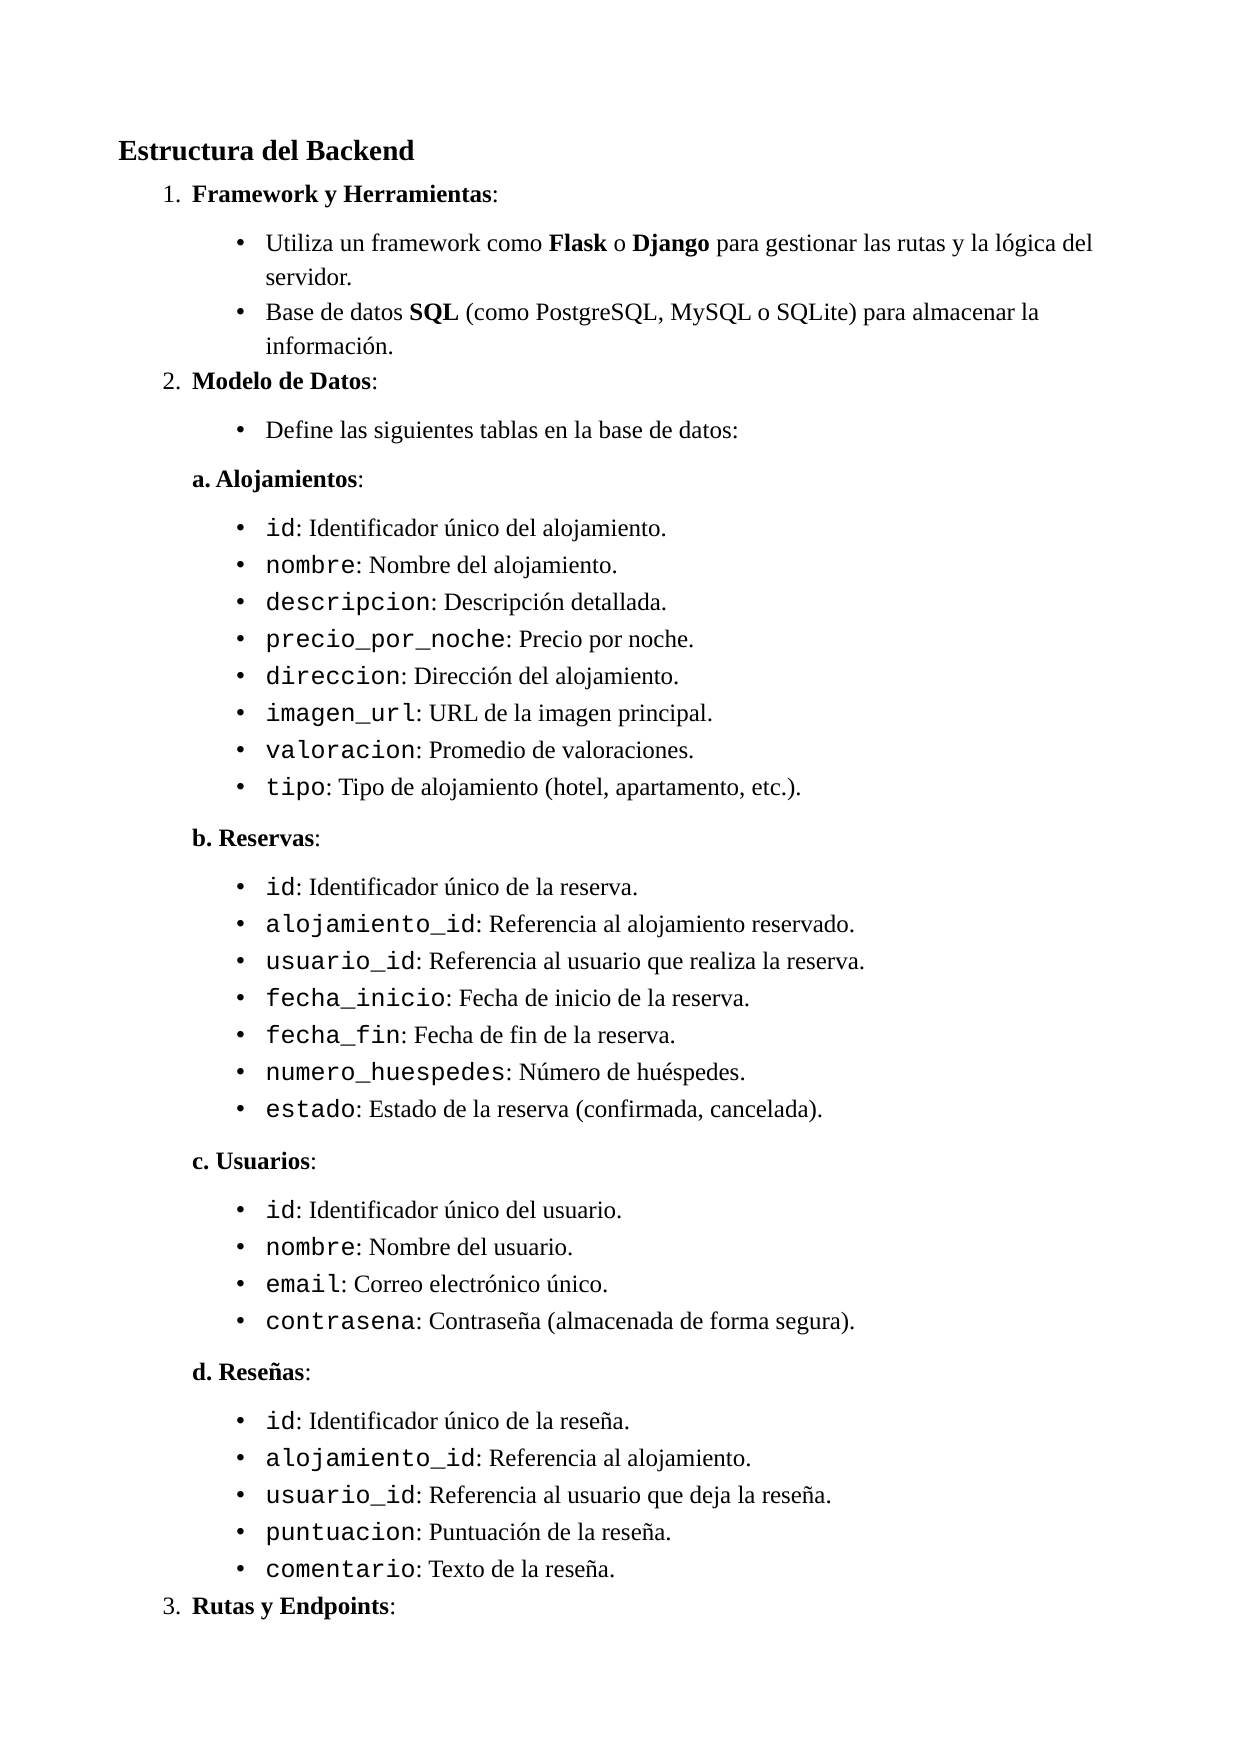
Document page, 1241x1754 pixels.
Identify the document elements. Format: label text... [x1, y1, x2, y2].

list descripcion: Descripción detallada. [236, 587, 1122, 618]
list id: Identificador único del usuario. [236, 1195, 1122, 1226]
list Framework y Herramientas: [162, 179, 1122, 207]
list nombre: Nombre del usuario. [236, 1232, 1122, 1263]
list usuario_id: Referencia al usuario que deja la reseña. [236, 1480, 1122, 1511]
list alojamiento_id: Referencia al alojamiento. [236, 1443, 1122, 1474]
list email: Correo electrónico único. [236, 1269, 1122, 1300]
list alojamiento_id: Referencia al alojamiento reservado. [236, 909, 1122, 940]
list puntuacion: Puntuación de la reseña. [236, 1517, 1122, 1548]
list numero_huespedes: Número de huéspedes. [236, 1057, 1122, 1088]
list Rutas y Endpoints: [162, 1591, 1122, 1620]
list comentario: Texto de la reseña. [236, 1554, 1122, 1585]
list nombre: Nombre del alojamiento. [236, 550, 1122, 581]
list a. Alojamientos: [162, 464, 1122, 493]
list fecha_fin: Fecha de fin de la reserva. [236, 1020, 1122, 1051]
list d. Reseñas: [162, 1357, 1122, 1386]
list imagen_url: URL de la imagen principal. [236, 698, 1122, 729]
list contrasena: Contraseña (almacenada de forma segura). [236, 1306, 1122, 1337]
list valoracion: Promedio de valoraciones. [236, 735, 1122, 766]
list precio_por_noche: Precio por noche. [236, 624, 1122, 655]
list usuario_id: Referencia al usuario que realiza la reserva. [236, 946, 1122, 977]
list tipo: Tipo de alojamiento (hotel, apartamento, etc.). [236, 772, 1122, 803]
subtitle Estructura del Backend [118, 133, 1122, 166]
list b. Reservas: [162, 823, 1122, 852]
list Utiliza un framework como Flask o Django para gestionar las rutas y la lógica del servidor. [236, 228, 1122, 291]
list Modelo de Datos: [162, 366, 1122, 394]
list fecha_inicio: Fecha de inicio de la reserva. [236, 983, 1122, 1014]
list estado: Estado de la reserva (confirmada, cancelada). [236, 1094, 1122, 1125]
list Base de datos SQL (como PostgreSQL, MySQL o SQLite) para almacenar la información. [236, 297, 1122, 360]
list id: Identificador único del alojamiento. [236, 513, 1122, 544]
list direccion: Dirección del alojamiento. [236, 661, 1122, 692]
list Define las siguientes tablas en la base de datos: [236, 415, 1122, 443]
list c. Usuarios: [162, 1146, 1122, 1174]
list id: Identificador único de la reserva. [236, 872, 1122, 903]
list id: Identificador único de la reseña. [236, 1406, 1122, 1437]
